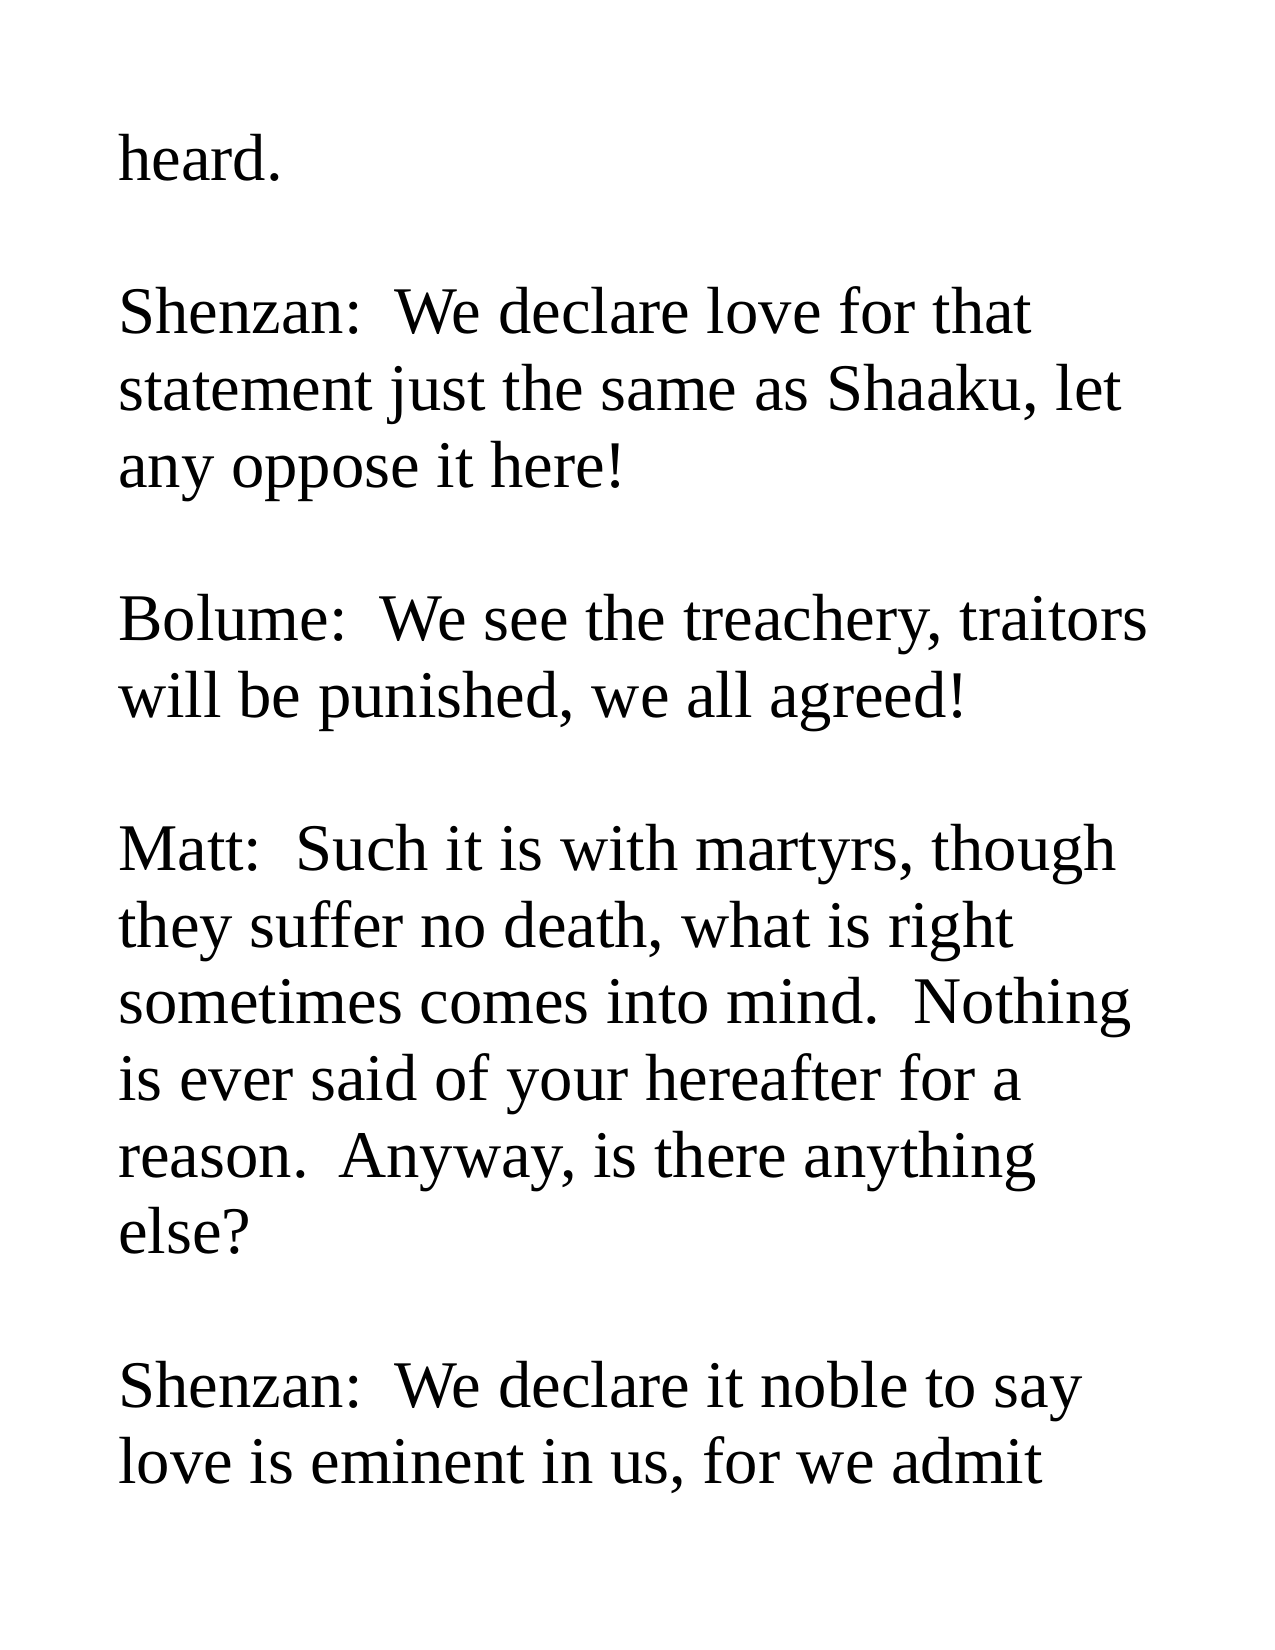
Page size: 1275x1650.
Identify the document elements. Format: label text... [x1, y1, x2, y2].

text Bolume: We see the treachery, traitors will be punished, we all agreed! [118, 578, 1157, 731]
text heard. [118, 118, 1157, 195]
text Shenzan: We declare it noble to say love is eminent in us, for we admit [118, 1345, 1157, 1498]
text Shenzan: We declare love for that statement just the same as Shaaku, let any oppose it here! [118, 271, 1157, 501]
text Matt: Such it is with martyrs, though they suffer no death, what is right sometimes comes into mind. Nothing is ever said of your hereafter for a reason. Anyway, is there anything else? [118, 808, 1157, 1268]
